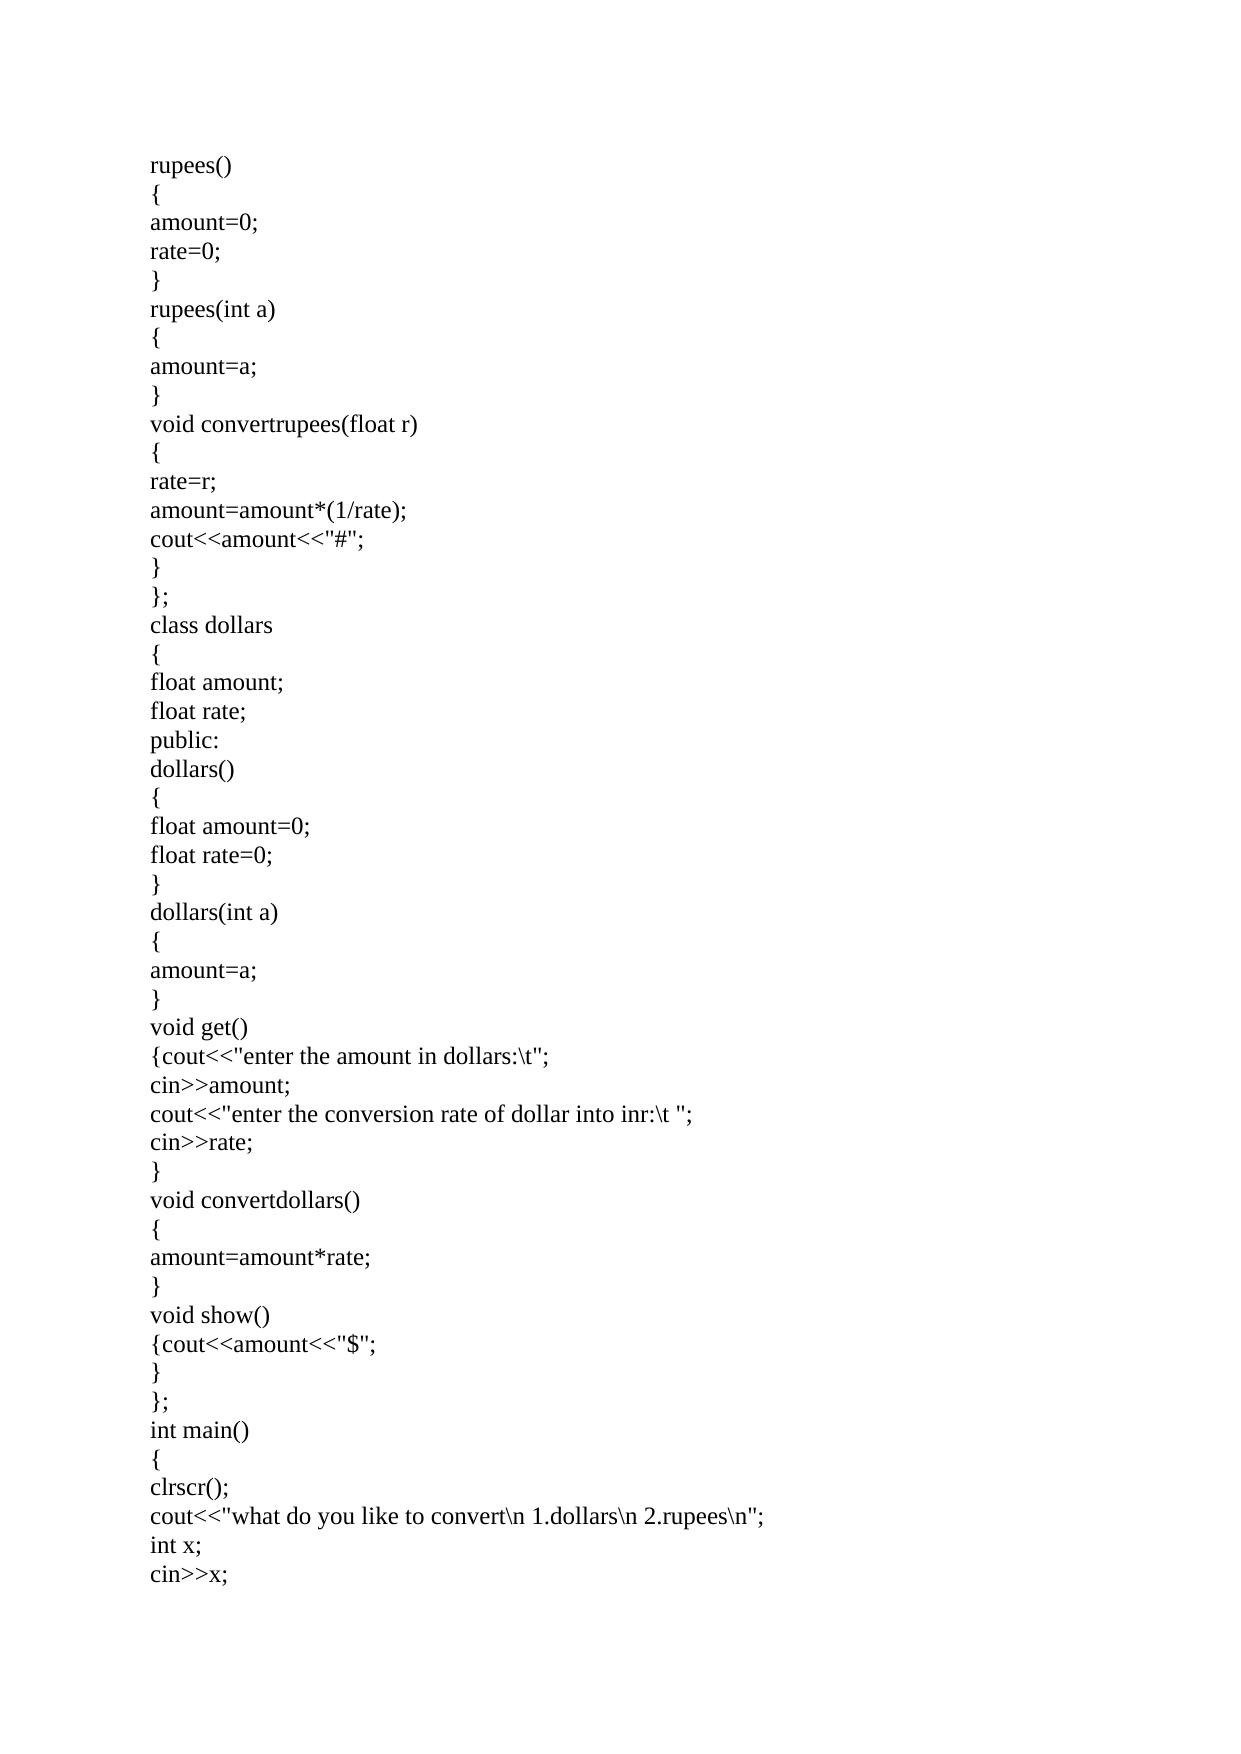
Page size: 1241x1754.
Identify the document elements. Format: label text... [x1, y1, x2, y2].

text clrscr(); [150, 1472, 1090, 1501]
text rate=r; [150, 466, 1090, 495]
text rupees(int a) [150, 294, 1090, 322]
text } [150, 1156, 1090, 1185]
text { [150, 639, 1090, 667]
text rupees() [150, 150, 1090, 179]
text cin>>amount; [150, 1070, 1090, 1099]
text { [150, 1214, 1090, 1242]
text float amount; [150, 667, 1090, 696]
text amount=amount*(1/rate); [150, 495, 1090, 524]
text {cout<<amount<<"$"; [150, 1329, 1090, 1357]
text } [150, 1357, 1090, 1386]
text void show() [150, 1300, 1090, 1329]
text { [150, 926, 1090, 955]
text amount=0; [150, 207, 1090, 236]
text int x; [150, 1530, 1090, 1559]
text { [150, 322, 1090, 351]
text } [150, 984, 1090, 1012]
text } [150, 552, 1090, 581]
text void convertrupees(float r) [150, 409, 1090, 437]
text { [150, 782, 1090, 811]
text {cout<<"enter the amount in dollars:\t"; [150, 1041, 1090, 1070]
text }; [150, 1386, 1090, 1415]
text { [150, 179, 1090, 207]
text } [150, 1271, 1090, 1300]
text { [150, 1444, 1090, 1472]
text class dollars [150, 610, 1090, 639]
text dollars(int a) [150, 897, 1090, 926]
text }; [150, 581, 1090, 610]
text { [150, 437, 1090, 466]
text float rate=0; [150, 840, 1090, 869]
text int main() [150, 1415, 1090, 1444]
text amount=a; [150, 351, 1090, 380]
text float rate; [150, 696, 1090, 725]
text float amount=0; [150, 811, 1090, 840]
text public: [150, 725, 1090, 754]
text amount=amount*rate; [150, 1242, 1090, 1271]
text } [150, 380, 1090, 409]
text cout<<"what do you like to convert\n 1.dollars\n 2.rupees\n"; [150, 1501, 1090, 1530]
text } [150, 869, 1090, 897]
text } [150, 265, 1090, 294]
text cin>>x; [150, 1559, 1090, 1587]
text cout<<amount<<"#"; [150, 524, 1090, 552]
text rate=0; [150, 236, 1090, 265]
text dollars() [150, 754, 1090, 782]
text cout<<"enter the conversion rate of dollar into inr:\t "; [150, 1099, 1090, 1127]
text void get() [150, 1012, 1090, 1041]
text cin>>rate; [150, 1127, 1090, 1156]
text amount=a; [150, 955, 1090, 984]
text void convertdollars() [150, 1185, 1090, 1214]
